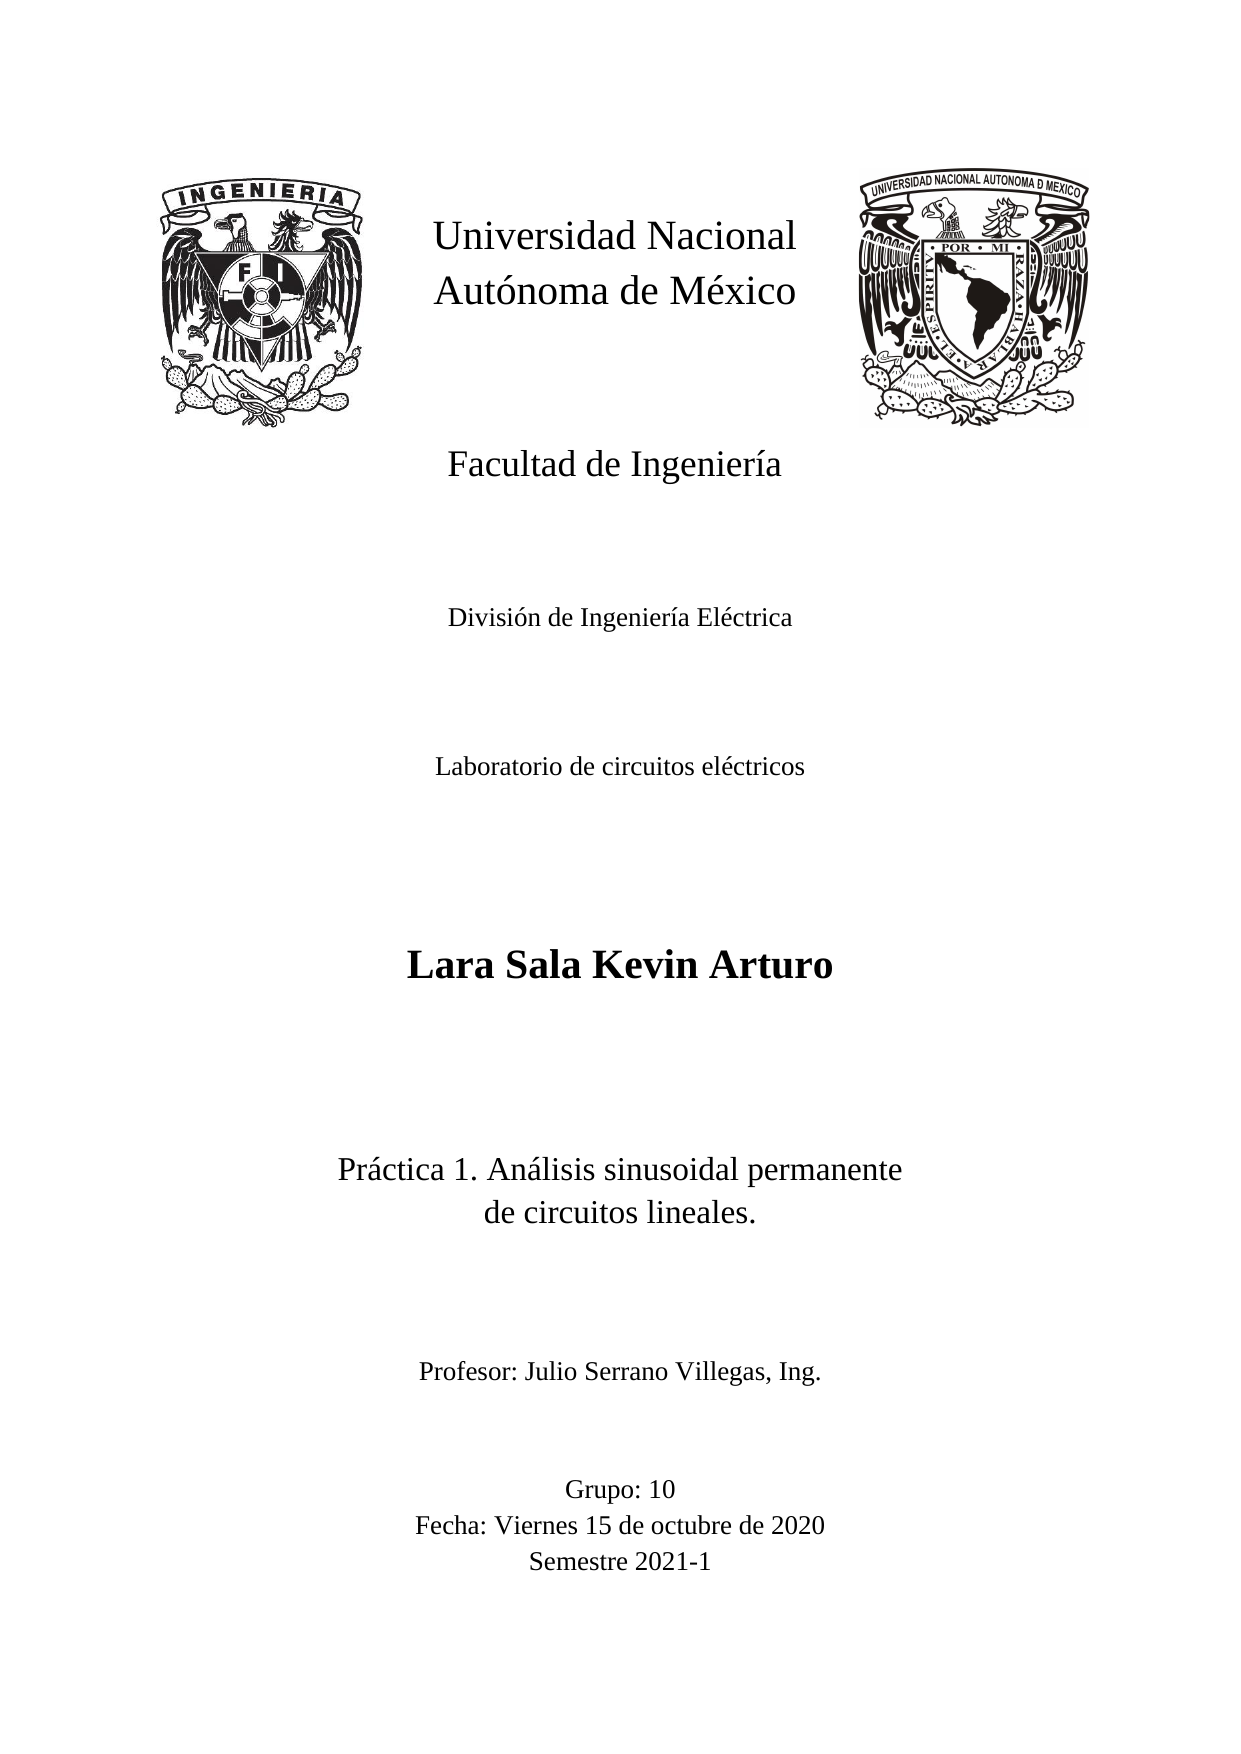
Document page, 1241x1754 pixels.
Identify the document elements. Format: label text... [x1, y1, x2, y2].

text Laboratorio de circuitos eléctricos [150, 750, 1090, 781]
text Semestre 2021-1 [150, 1545, 1090, 1576]
text División de Ingeniería Eléctrica [150, 602, 1090, 633]
picture [858, 168, 1090, 428]
text Universidad Nacional [371, 211, 858, 258]
text Fecha: Viernes 15 de octubre de 2020 [150, 1509, 1090, 1540]
text de circuitos lineales. [150, 1193, 1090, 1231]
text Profesor: Julio Serrano Villegas, Ing. [150, 1355, 1090, 1386]
text Práctica 1. Análisis sinusoidal permanente [150, 1149, 1090, 1187]
picture [150, 168, 371, 429]
text Grupo: 10 [150, 1473, 1090, 1504]
text Autónoma de México [371, 266, 858, 313]
text Facultad de Ingeniería [150, 442, 1090, 485]
text Lara Sala Kevin Arturo [150, 940, 1090, 988]
